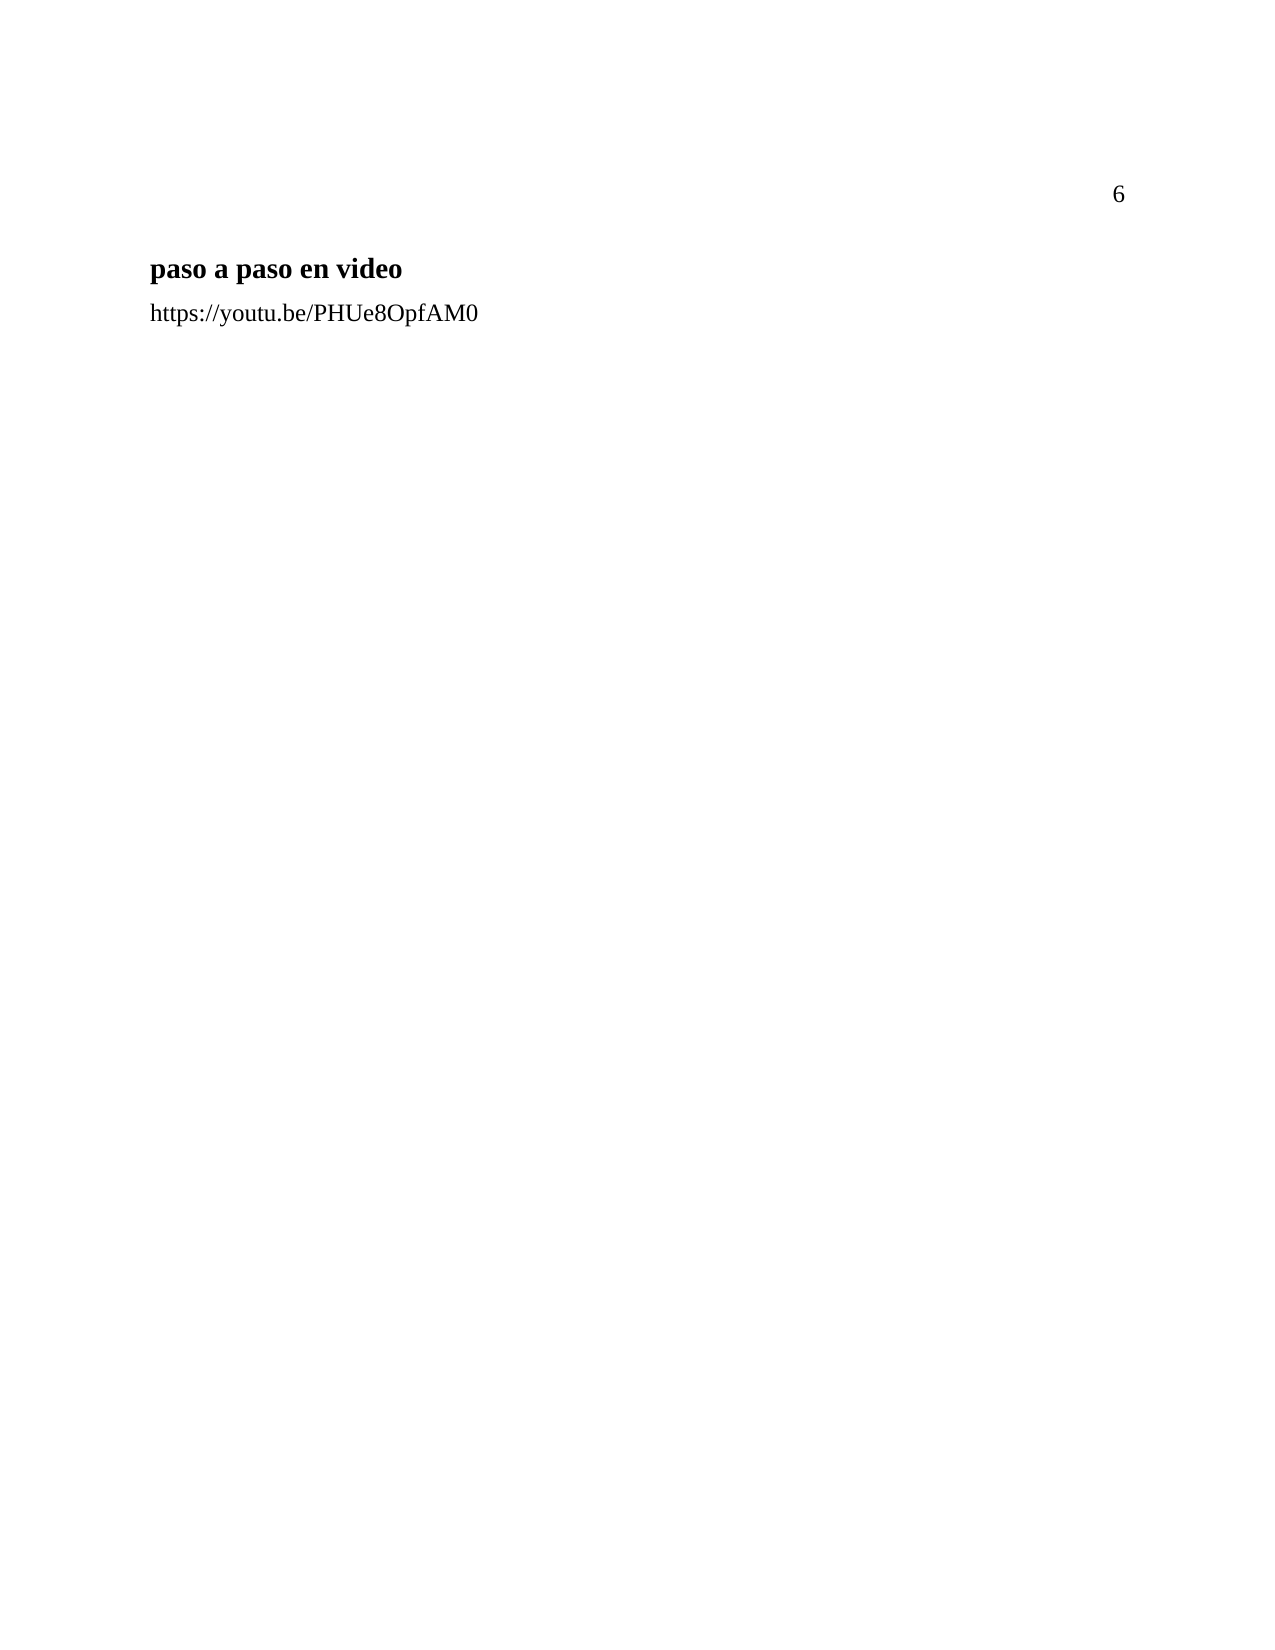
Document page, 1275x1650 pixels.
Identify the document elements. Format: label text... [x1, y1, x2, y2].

subtitle paso a paso en video [150, 252, 1125, 285]
text https://youtu.be/PHUe8OpfAM0 [150, 298, 1125, 326]
